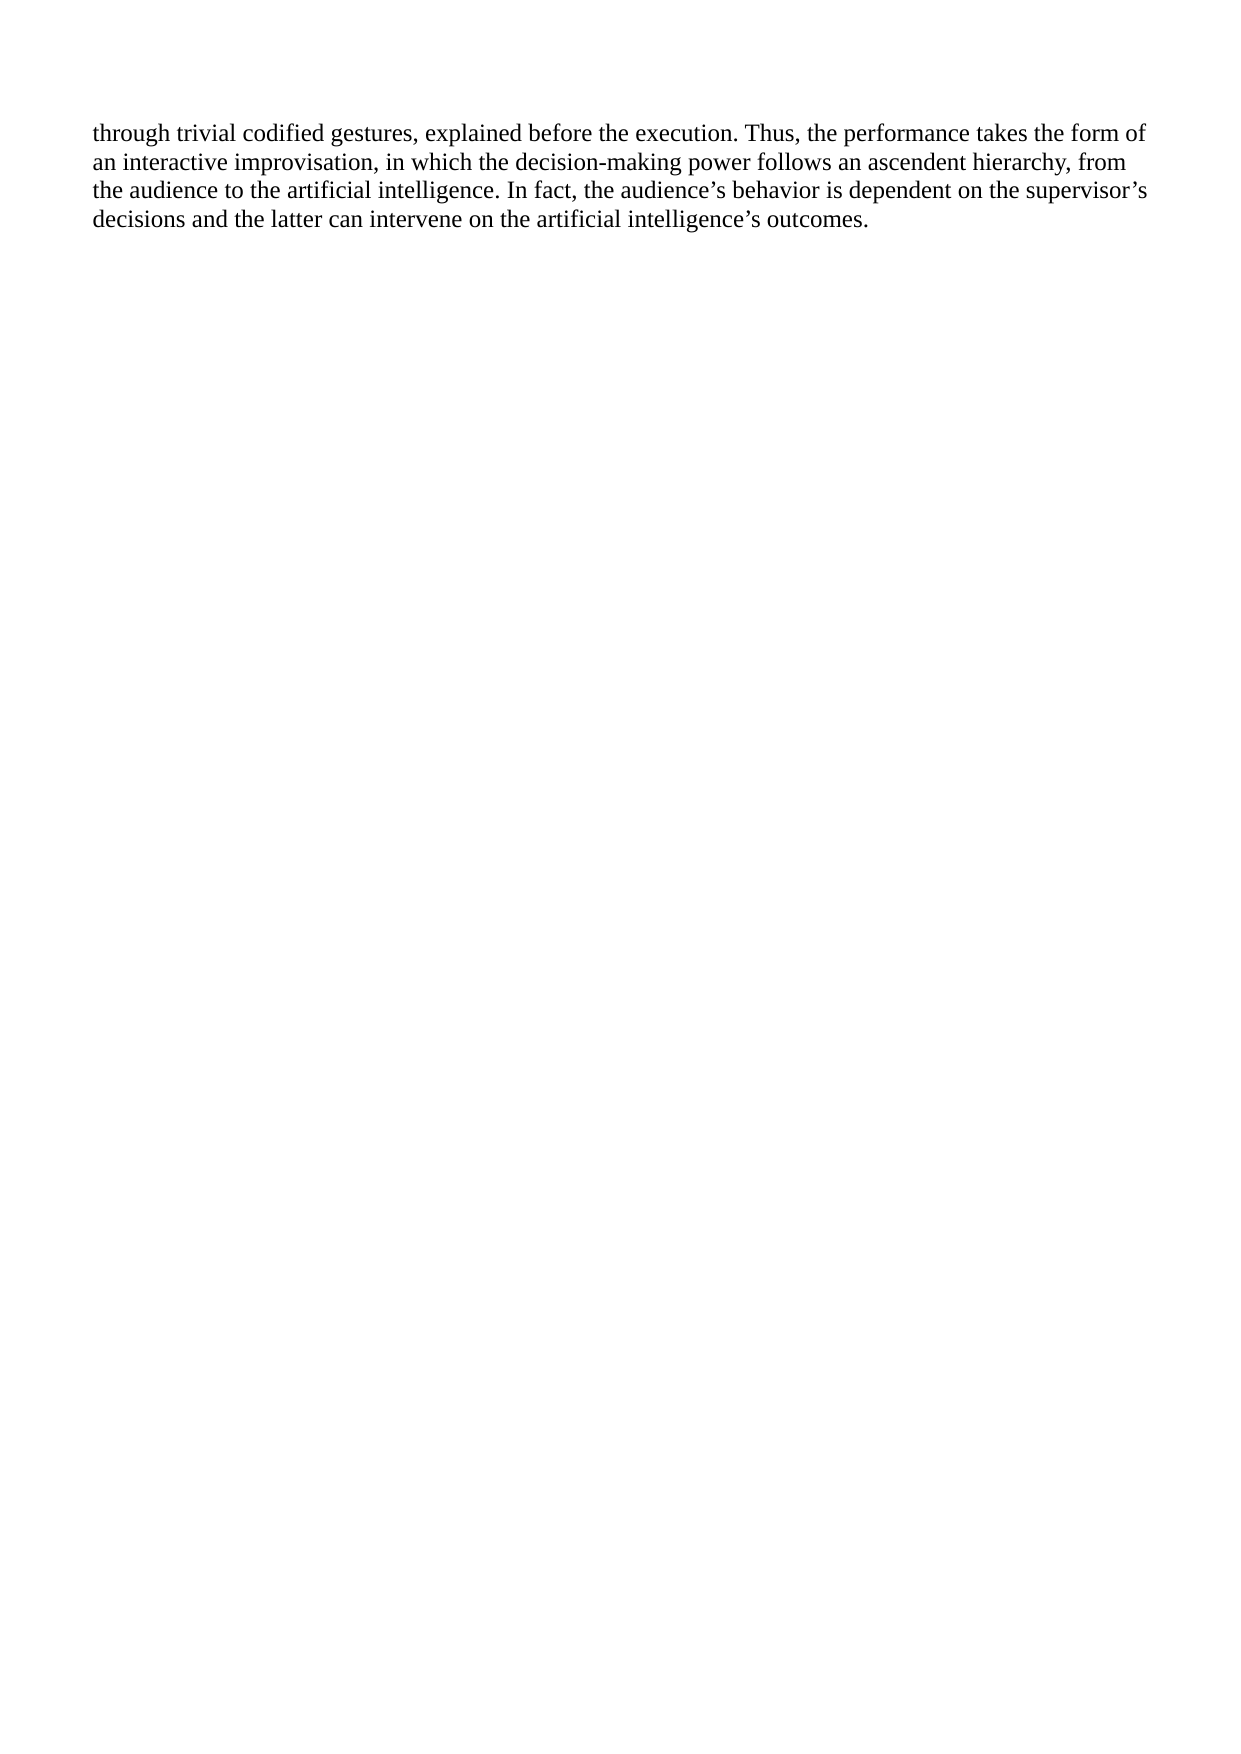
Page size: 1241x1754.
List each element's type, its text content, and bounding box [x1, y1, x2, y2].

text through trivial codified gestures, explained before the execution. Thus, the performance takes the form of an interactive improvisation, in which the decision-making power follows an ascendent hierarchy, from the audience to the artificial intelligence. In fact, the audience’s behavior is dependent on the supervisor’s decisions and the latter can intervene on the artificial intelligence’s outcomes. [92, 118, 1160, 233]
